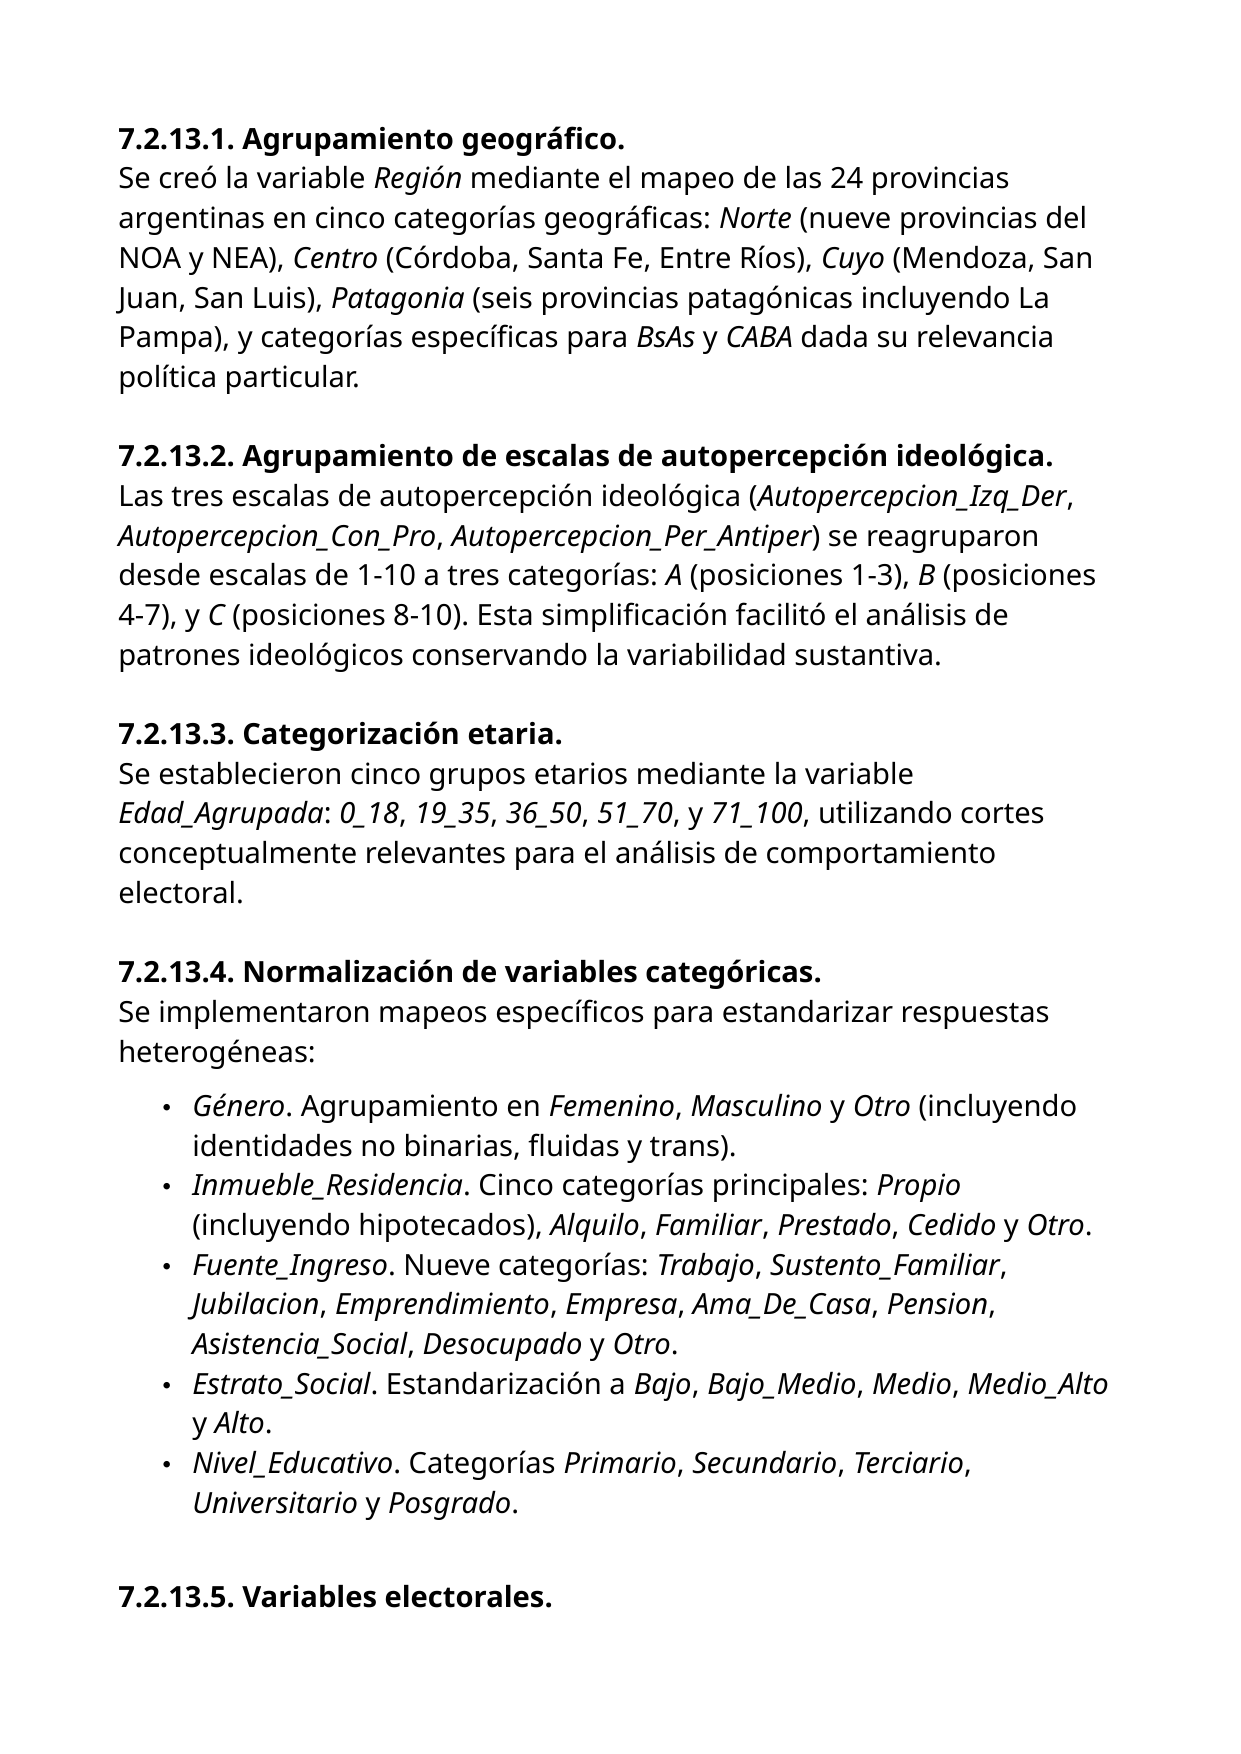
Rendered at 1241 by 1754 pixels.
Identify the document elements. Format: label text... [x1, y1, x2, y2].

list Inmueble_Residencia. Cinco categorías principales: Propio (incluyendo hipotecados), Alquilo, Familiar, Prestado, Cedido y Otro. [162, 1164, 1122, 1244]
list Fuente_Ingreso. Nueve categorías: Trabajo, Sustento_Familiar, Jubilacion, Emprendimiento, Empresa, Ama_De_Casa, Pension, Asistencia_Social, Desocupado y Otro. [162, 1244, 1122, 1363]
text 7.2.13.1. Agrupamiento geográfico. Se creó la variable Región mediante el mapeo de las 24 provincias argentinas en cinco categorías geográficas: Norte (nueve provincias del NOA y NEA), Centro (Córdoba, Santa Fe, Entre Ríos), Cuyo (Mendoza, San Juan, San Luis), Patagonia (seis provincias patagónicas incluyendo La Pampa), y categorías específicas para BsAs y CABA dada su relevancia política particular. 7.2.13.2. Agrupamiento de escalas de autopercepción ideológica. Las tres escalas de autopercepción ideológica (Autopercepcion_Izq_Der, Autopercepcion_Con_Pro, Autopercepcion_Per_Antiper) se reagruparon desde escalas de 1-10 a tres categorías: A (posiciones 1-3), B (posiciones 4-7), y C (posiciones 8-10). Esta simplificación facilitó el análisis de patrones ideológicos conservando la variabilidad sustantiva. 7.2.13.3. Categorización etaria. Se establecieron cinco grupos etarios mediante la variable Edad_Agrupada: 0_18, 19_35, 36_50, 51_70, y 71_100, utilizando cortes conceptualmente relevantes para el análisis de comportamiento electoral. 7.2.13.4. Normalización de variables categóricas. Se implementaron mapeos específicos para estandarizar respuestas heterogéneas: [118, 118, 1122, 1071]
list Nivel_Educativo. Categorías Primario, Secundario, Terciario, Universitario y Posgrado. [162, 1442, 1122, 1522]
list Género. Agrupamiento en Femenino, Masculino y Otro (incluyendo identidades no binarias, fluidas y trans). [162, 1085, 1122, 1164]
list Estrato_Social. Estandarización a Bajo, Bajo_Medio, Medio, Medio_Alto y Alto. [162, 1363, 1122, 1442]
text 7.2.13.5. Variables electorales. [118, 1536, 1122, 1616]
